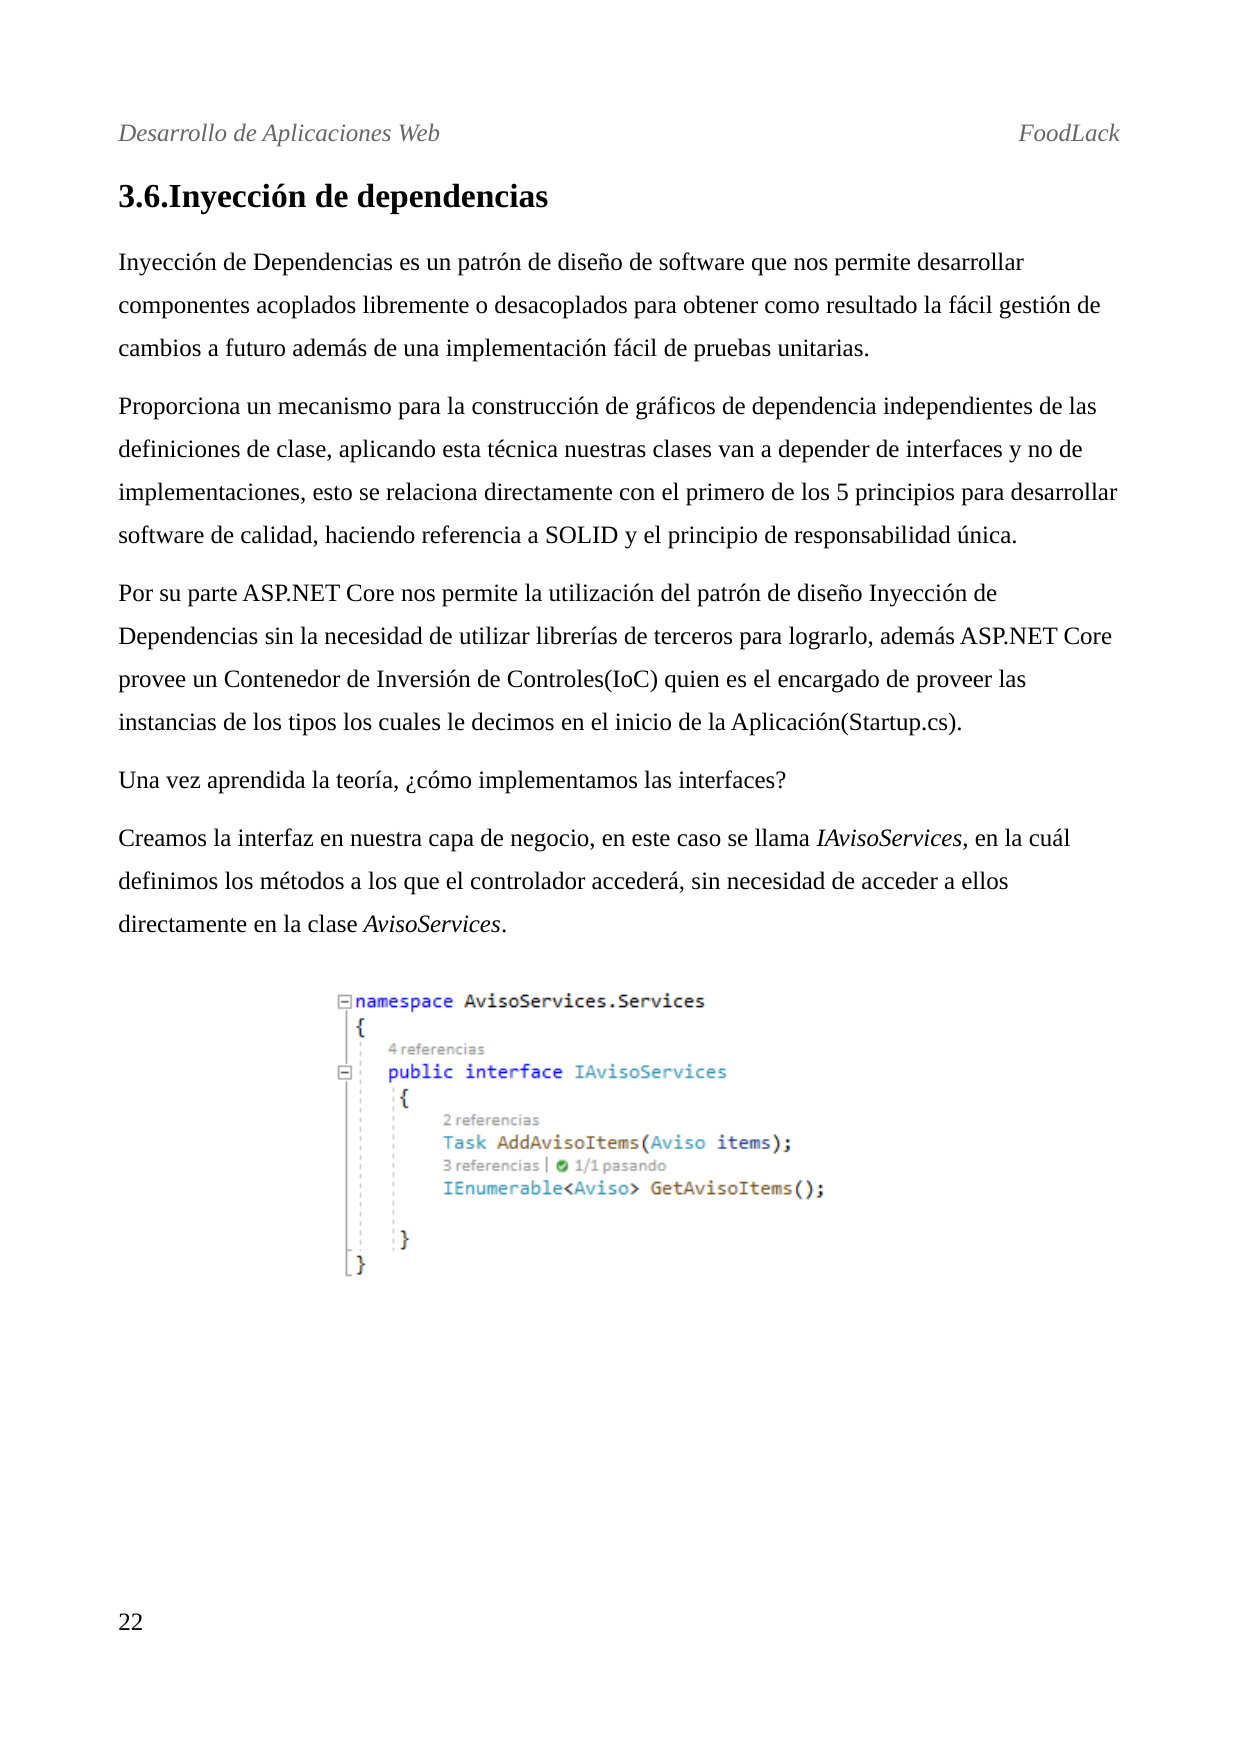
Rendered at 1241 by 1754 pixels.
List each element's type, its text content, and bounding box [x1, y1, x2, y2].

text Por su parte ASP.NET Core nos permite la utilización del patrón de diseño Inyección de Dependencias sin la necesidad de utilizar librerías de terceros para lograrlo, además ASP.NET Core provee un Contenedor de Inversión de Controles(IoC) quien es el encargado de proveer las instancias de los tipos los cuales le decimos en el inicio de la Aplicación(Startup.cs). [118, 578, 1122, 736]
subtitle 3.6.Inyección de dependencias [118, 176, 1122, 215]
text Creamos la interfaz en nuestra capa de negocio, en este caso se llama IAvisoServices, en la cuál definimos los métodos a los que el controlador accederá, sin necesidad de acceder a ellos directamente en la clase AvisoServices. [118, 823, 1122, 938]
text Una vez aprendida la teoría, ¿cómo implementamos las interfaces? [118, 765, 1122, 794]
picture [335, 985, 845, 1289]
text Proporciona un mecanismo para la construcción de gráficos de dependencia independientes de las definiciones de clase, aplicando esta técnica nuestras clases van a depender de interfaces y no de implementaciones, esto se relaciona directamente con el primero de los 5 principios para desarrollar software de calidad, haciendo referencia a SOLID y el principio de responsabilidad única. [118, 391, 1122, 549]
text Inyección de Dependencias es un patrón de diseño de software que nos permite desarrollar componentes acoplados libremente o desacoplados para obtener como resultado la fácil gestión de cambios a futuro además de una implementación fácil de pruebas unitarias. [118, 247, 1122, 362]
